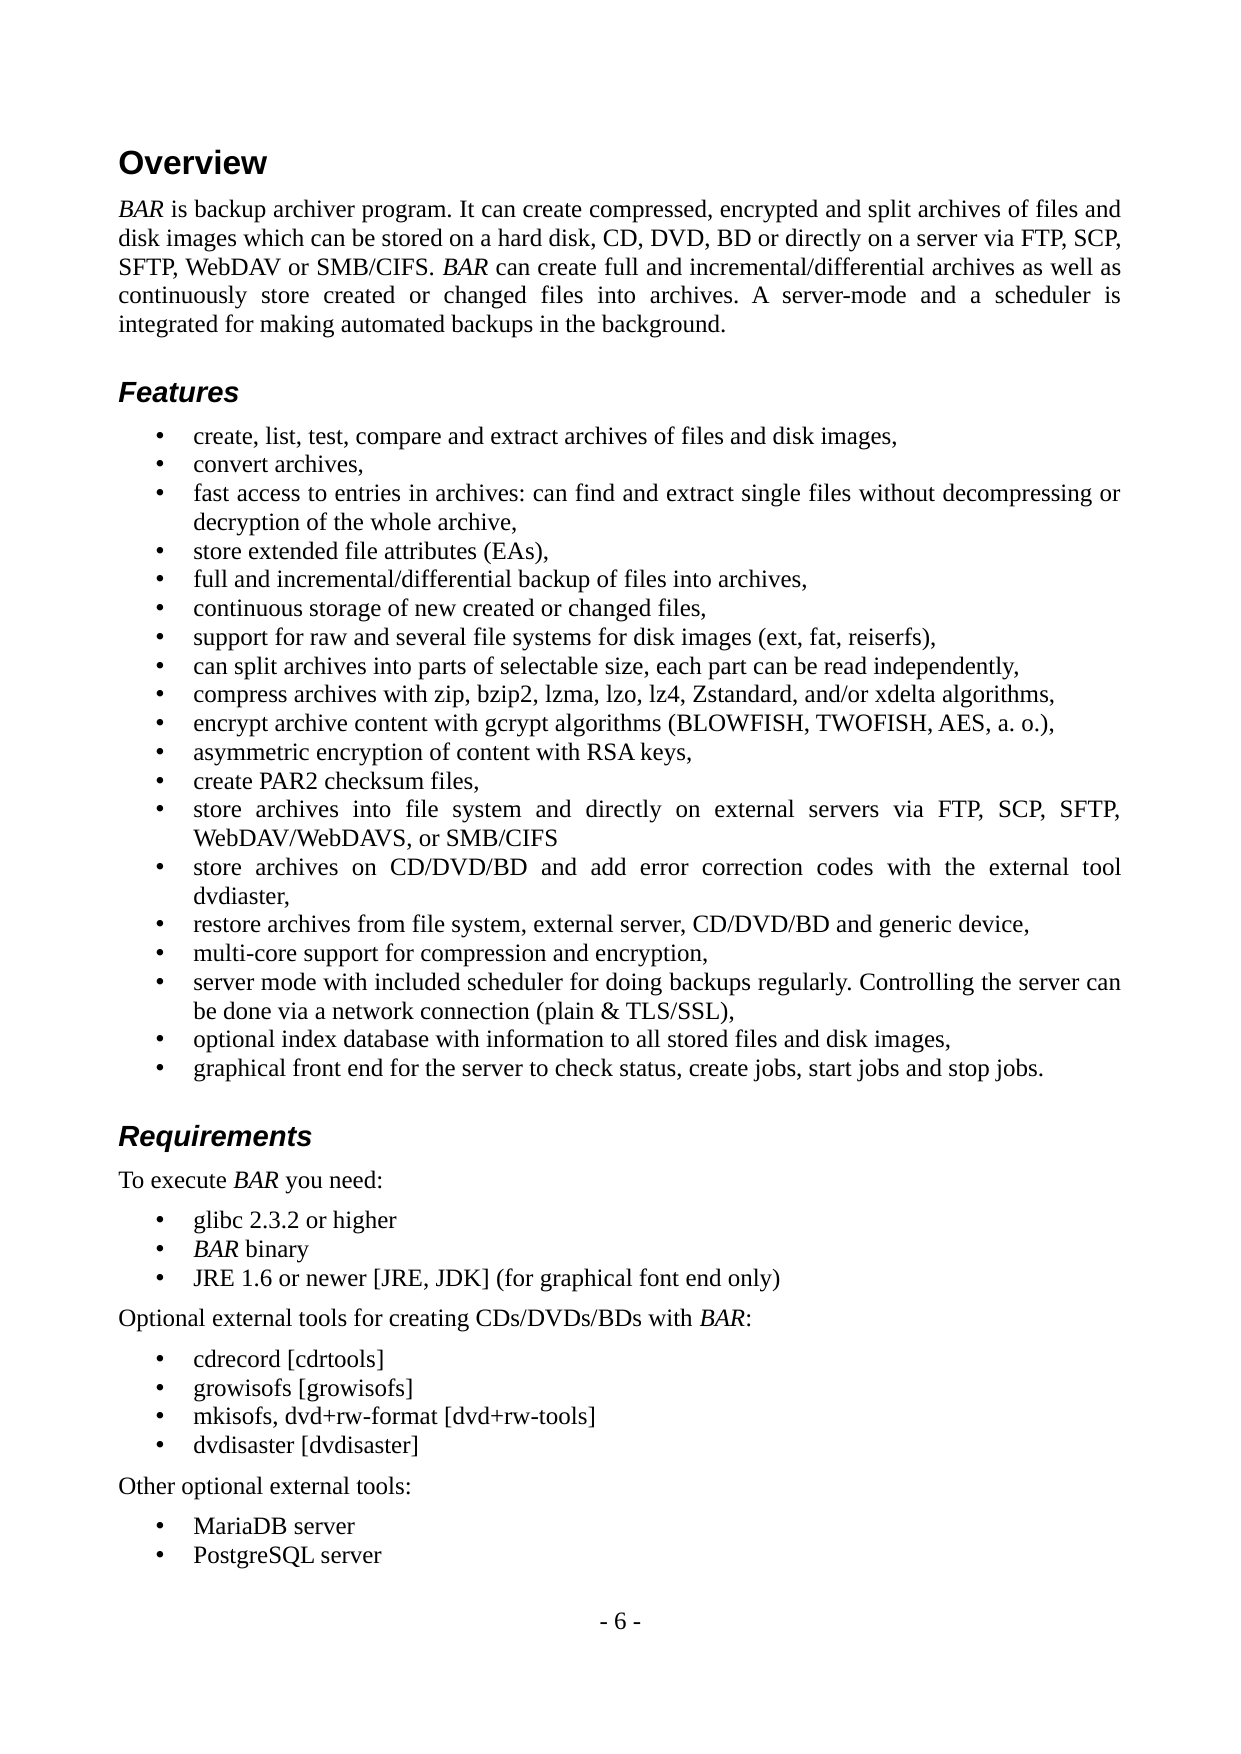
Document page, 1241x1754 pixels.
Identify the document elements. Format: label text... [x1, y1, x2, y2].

list create PAR2 checksum files, [156, 766, 1122, 794]
list BAR binary [156, 1234, 1122, 1263]
list can split archives into parts of selectable size, each part can be read independently, [156, 651, 1122, 679]
subtitle Overview [118, 143, 1122, 182]
text To execute BAR you need: [118, 1165, 1122, 1194]
list continuous storage of new created or changed files, [156, 593, 1122, 622]
list optional index database with information to all stored files and disk images, [156, 1024, 1122, 1053]
list glibc 2.3.2 or higher [156, 1205, 1122, 1234]
list growisofs [growisofs] [156, 1373, 1122, 1401]
subtitle Features [118, 375, 1122, 408]
list full and incremental/differential backup of files into archives, [156, 564, 1122, 593]
list encrypt archive content with gcrypt algorithms (BLOWFISH, TWOFISH, AES, a. o.), [156, 708, 1122, 737]
list server mode with included scheduler for doing backups regularly. Controlling the server can be done via a network connection (plain & TLS/SSL), [156, 967, 1122, 1024]
list restore archives from file system, external server, CD/DVD/BD and generic device, [156, 909, 1122, 938]
list store archives on CD/DVD/BD and add error correction codes with the external tool dvdiaster, [156, 852, 1122, 909]
list compress archives with zip, bzip2, lzma, lzo, lz4, Zstandard, and/or xdelta algorithms, [156, 679, 1122, 708]
list multi-core support for compression and encryption, [156, 938, 1122, 967]
list create, list, test, compare and extract archives of files and disk images, [156, 421, 1122, 449]
list cdrecord [cdrtools] [156, 1344, 1122, 1373]
text Other optional external tools: [118, 1471, 1122, 1499]
text Optional external tools for creating CDs/DVDs/BDs with BAR: [118, 1303, 1122, 1332]
list fast access to entries in archives: can find and extract single files without decompressing or decryption of the whole archive, [156, 478, 1122, 536]
list store archives into file system and directly on external servers via FTP, SCP, SFTP, WebDAV/WebDAVS, or SMB/CIFS [156, 794, 1122, 852]
subtitle Requirements [118, 1119, 1122, 1152]
list MariaDB server [156, 1511, 1122, 1540]
text BAR is backup archiver program. It can create compressed, encrypted and split archives of files and disk images which can be stored on a hard disk, CD, DVD, BD or directly on a server via FTP, SCP, SFTP, WebDAV or SMB/CIFS. BAR can create full and incremental/differential archives as well as continuously store created or changed files into archives. A server-mode and a scheduler is integrated for making automated backups in the background. [118, 194, 1122, 338]
list JRE 1.6 or newer [JRE, JDK] (for graphical font end only) [156, 1263, 1122, 1292]
list store extended file attributes (EAs), [156, 536, 1122, 564]
list dvdisaster [dvdisaster] [156, 1430, 1122, 1459]
list graphical front end for the server to check status, create jobs, start jobs and stop jobs. [156, 1053, 1122, 1082]
list convert archives, [156, 449, 1122, 478]
list mkisofs, dvd+rw-format [dvd+rw-tools] [156, 1401, 1122, 1430]
list support for raw and several file systems for disk images (ext, fat, reiserfs), [156, 622, 1122, 651]
list PostgreSQL server [156, 1540, 1122, 1569]
list asymmetric encryption of content with RSA keys, [156, 737, 1122, 766]
